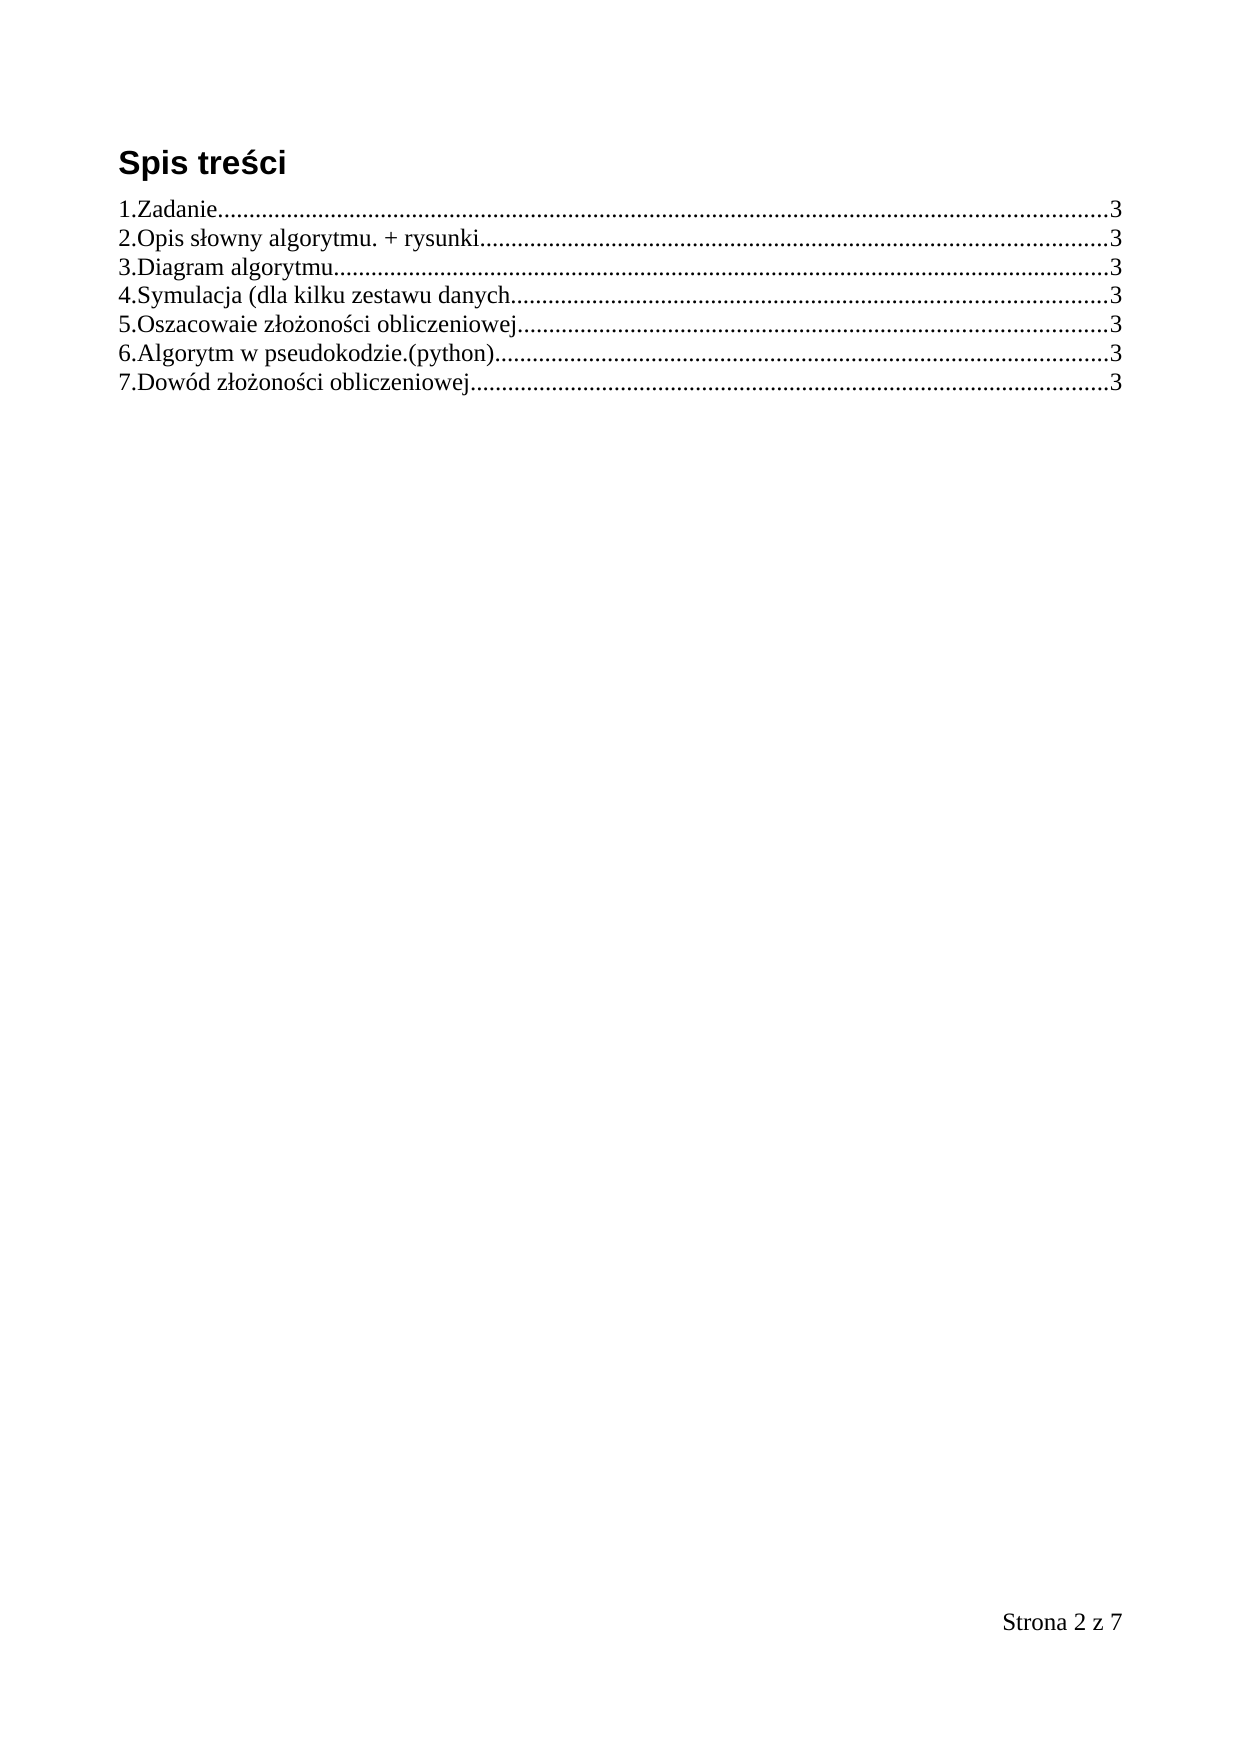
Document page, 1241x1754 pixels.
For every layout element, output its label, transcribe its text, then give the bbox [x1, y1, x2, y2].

subtitle Spis treści [118, 143, 1122, 182]
text 5.Oszacowaie złożoności obliczeniowej. 3 [118, 309, 1122, 338]
text 2.Opis słowny algorytmu. + rysunki 3 [118, 223, 1122, 252]
text 4.Symulacja (dla kilku zestawu danych. 3 [118, 280, 1122, 309]
text 7.Dowód złożoności obliczeniowej. 3 [118, 367, 1122, 395]
text 6.Algorytm w pseudokodzie.(python) 3 [118, 338, 1122, 367]
text 3.Diagram algorytmu. 3 [118, 252, 1122, 280]
text 1.Zadanie. 3 [118, 194, 1122, 223]
